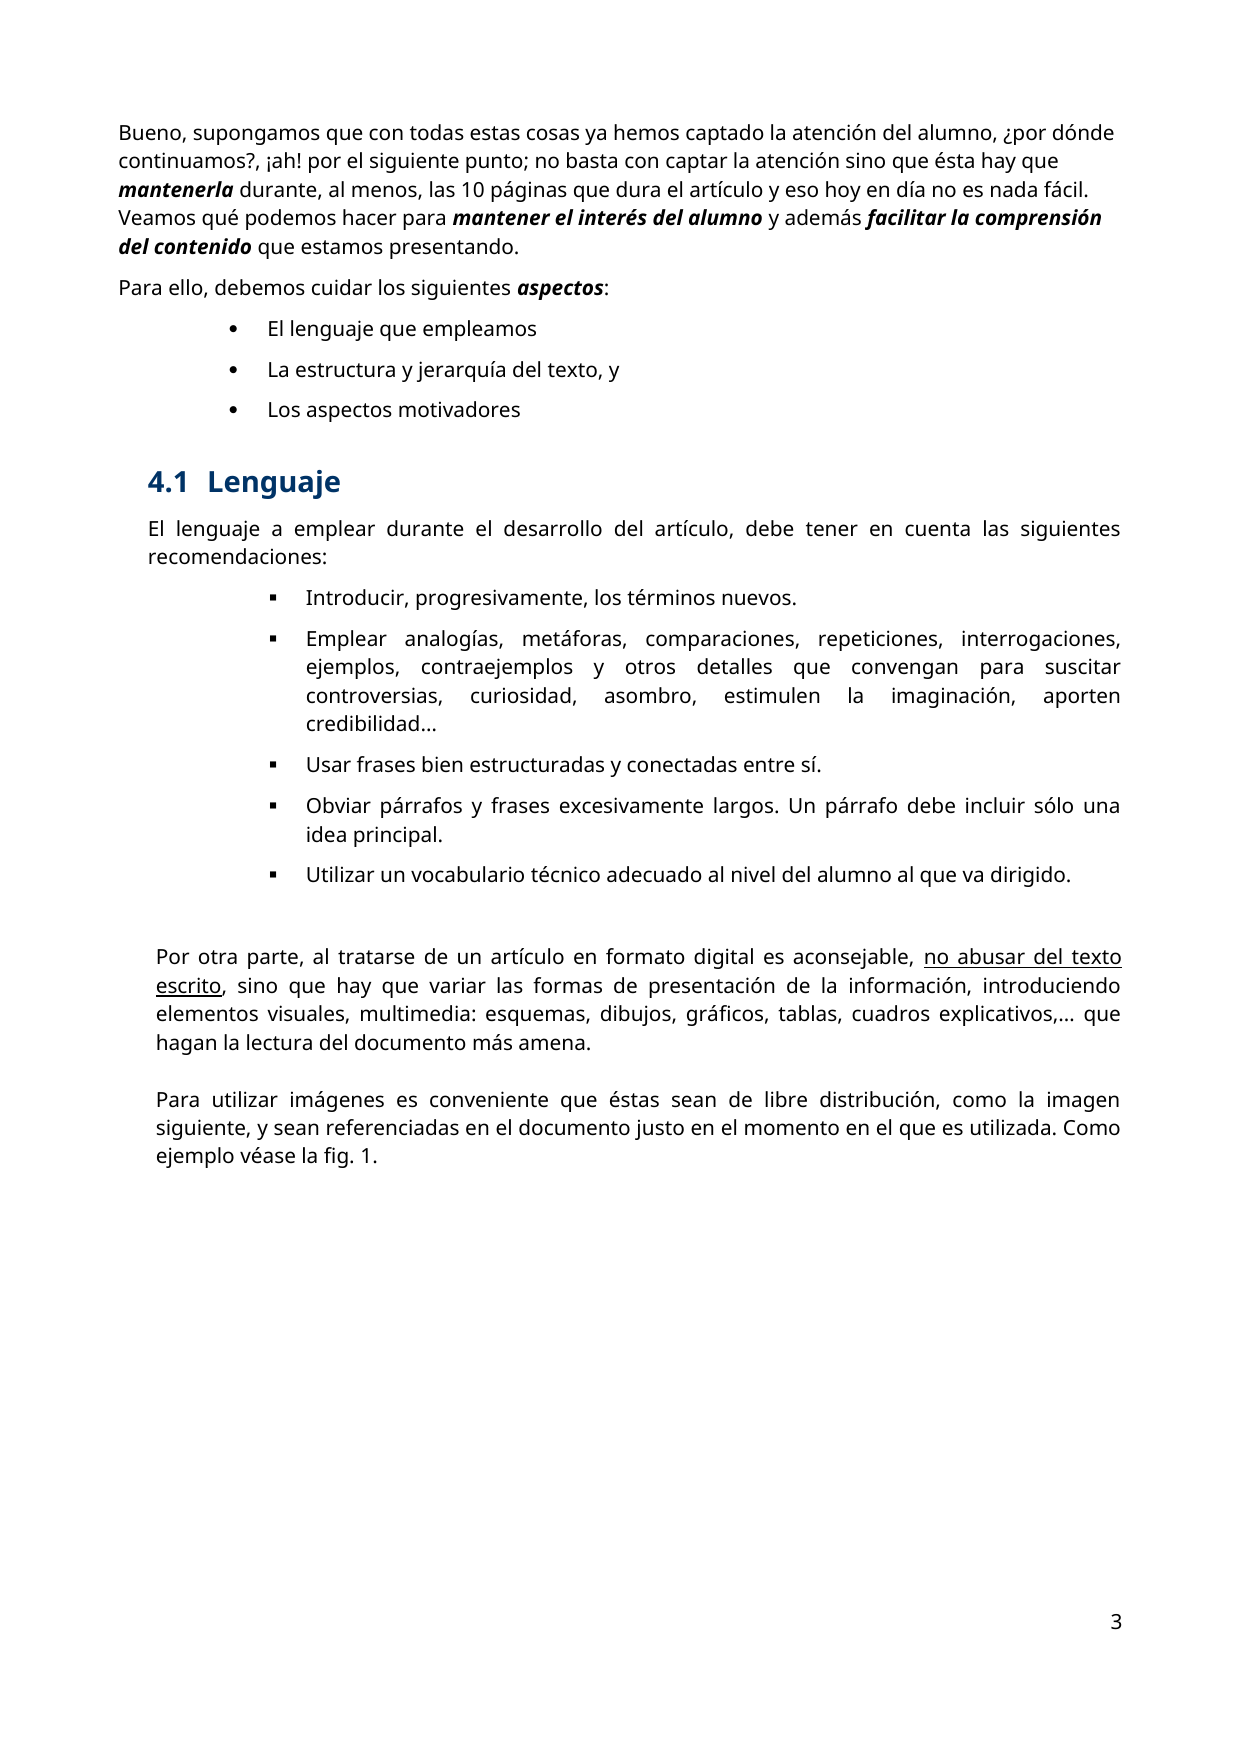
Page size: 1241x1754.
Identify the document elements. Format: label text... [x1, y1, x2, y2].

text Por otra parte, al tratarse de un artículo en formato digital es aconsejable, no abusar del texto escrito, sino que hay que variar las formas de presentación de la información, introduciendo elementos visuales, multimedia: esquemas, dibujos, gráficos, tablas, cuadros explicativos,… que hagan la lectura del documento más amena. [156, 942, 1122, 1056]
list El lenguaje que empleamos [229, 314, 1122, 342]
text Bueno, supongamos que con todas estas cosas ya hemos captado la atención del alumno, ¿por dónde continuamos?, ¡ah! por el siguiente punto; no basta con captar la atención sino que ésta hay que mantenerla durante, al menos, las 10 páginas que dura el artículo y eso hoy en día no es nada fácil. Veamos qué podemos hacer para mantener el interés del alumno y además facilitar la comprensión del contenido que estamos presentando. [118, 118, 1122, 260]
list La estructura y jerarquía del texto, y [229, 355, 1122, 383]
list Introducir, progresivamente, los términos nuevos. [268, 583, 1122, 612]
list Los aspectos motivadores [229, 396, 1122, 424]
text Para utilizar imágenes es conveniente que éstas sean de libre distribución, como la imagen siguiente, y sean referenciadas en el documento justo en el momento en el que es utilizada. Como ejemplo véase la fig. 1. [156, 1085, 1122, 1170]
text El lenguaje a emplear durante el desarrollo del artículo, debe tener en cuenta las siguientes recomendaciones: [148, 514, 1122, 571]
list Usar frases bien estructuradas y conectadas entre sí. [268, 750, 1122, 779]
list Utilizar un vocabulario técnico adecuado al nivel del alumno al que va dirigido. [268, 861, 1122, 889]
subtitle Lenguaje [148, 462, 1122, 501]
list Emplear analogías, metáforas, comparaciones, repeticiones, interrogaciones, ejemplos, contraejemplos y otros detalles que convengan para suscitar controversias, curiosidad, asombro, estimulen la imaginación, aporten credibilidad… [268, 624, 1122, 738]
text Para ello, debemos cuidar los siguientes aspectos: [118, 273, 1122, 301]
list Obviar párrafos y frases excesivamente largos. Un párrafo debe incluir sólo una idea principal. [268, 791, 1122, 848]
